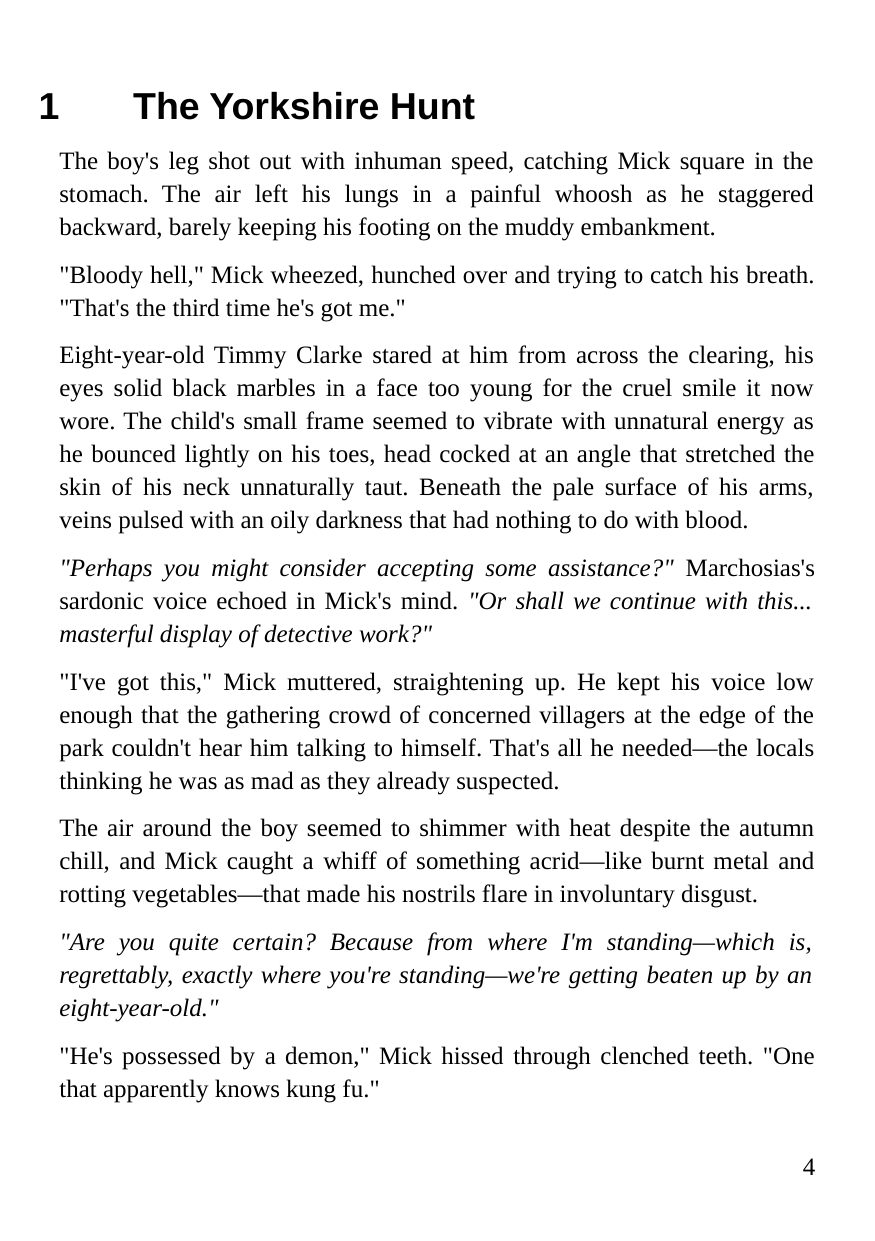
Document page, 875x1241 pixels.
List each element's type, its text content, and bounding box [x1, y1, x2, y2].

text The air around the boy seemed to shimmer with heat despite the autumn chill, and Mick caught a whiff of something acrid—like burnt metal and rotting vegetables—that made his nostrils flare in involuntary disgust. [59, 813, 815, 908]
text "Bloody hell," Mick wheezed, hunched over and trying to catch his breath. "That's the third time he's got me." [59, 260, 815, 322]
text Eight-year-old Timmy Clarke stared at him from across the clearing, his eyes solid black marbles in a face too young for the cruel smile it now wore. The child's small frame seemed to vibrate with unnatural energy as he bounced lightly on his toes, head cocked at an angle that stretched the skin of his neck unnaturally taut. Beneath the pale surface of his arms, veins pulsed with an oily darkness that had nothing to do with blood. [59, 340, 815, 534]
subtitle The Yorkshire Hunt [59, 84, 815, 127]
text "I've got this," Mick muttered, straightening up. He kept his voice low enough that the gathering crowd of concerned villagers at the edge of the park couldn't hear him talking to himself. That's all he needed—the locals thinking he was as mad as they already suspected. [59, 667, 815, 794]
text "Perhaps you might consider accepting some assistance?" Marchosias's sardonic voice echoed in Mick's mind. "Or shall we continue with this... masterful display of detective work?" [59, 553, 815, 648]
text "He's possessed by a demon," Mick hissed through clenched teeth. "One that apparently knows kung fu." [59, 1041, 815, 1102]
text "Are you quite certain? Because from where I'm standing—which is, regrettably, exactly where you're standing—we're getting beaten up by an eight-year-old." [59, 927, 815, 1022]
text The boy's leg shot out with inhuman speed, catching Mick square in the stomach. The air left his lungs in a painful whoosh as he staggered backward, barely keeping his footing on the muddy embankment. [59, 146, 815, 241]
